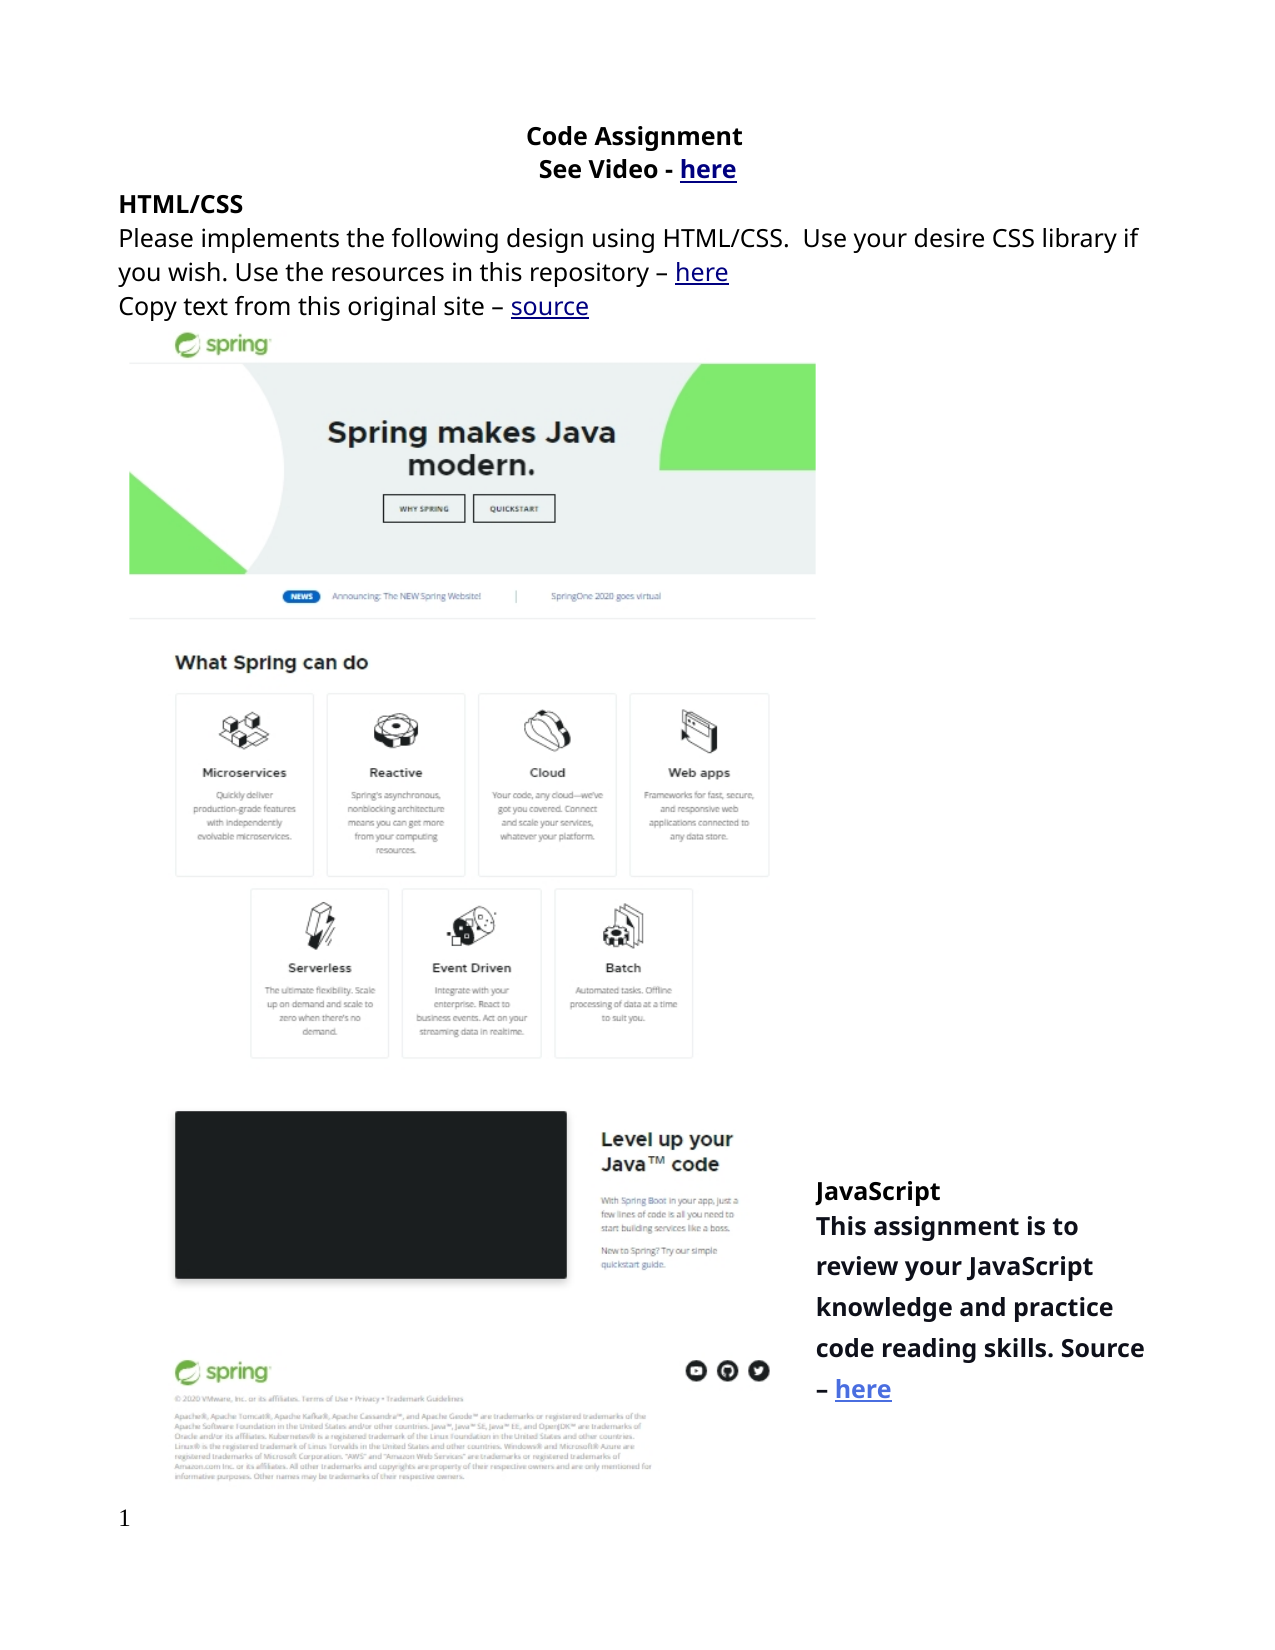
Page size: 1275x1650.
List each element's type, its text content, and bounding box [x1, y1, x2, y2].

picture [129, 330, 816, 1508]
text See Video - here [118, 152, 1157, 186]
text HTML/CSS [118, 186, 1157, 220]
text JavaScript [816, 1174, 1157, 1208]
text Code Assignment [118, 118, 1157, 152]
text This assignment is to review your JavaScript knowledge and practice code reading skills. Source – here [816, 1208, 1157, 1406]
text Copy text from this original site – source [118, 288, 1157, 322]
text Please implements the following design using HTML/CSS. Use your desire CSS library if you wish. Use the resources in this repository – here [118, 220, 1157, 288]
text [118, 1208, 129, 1406]
text [118, 1174, 129, 1208]
